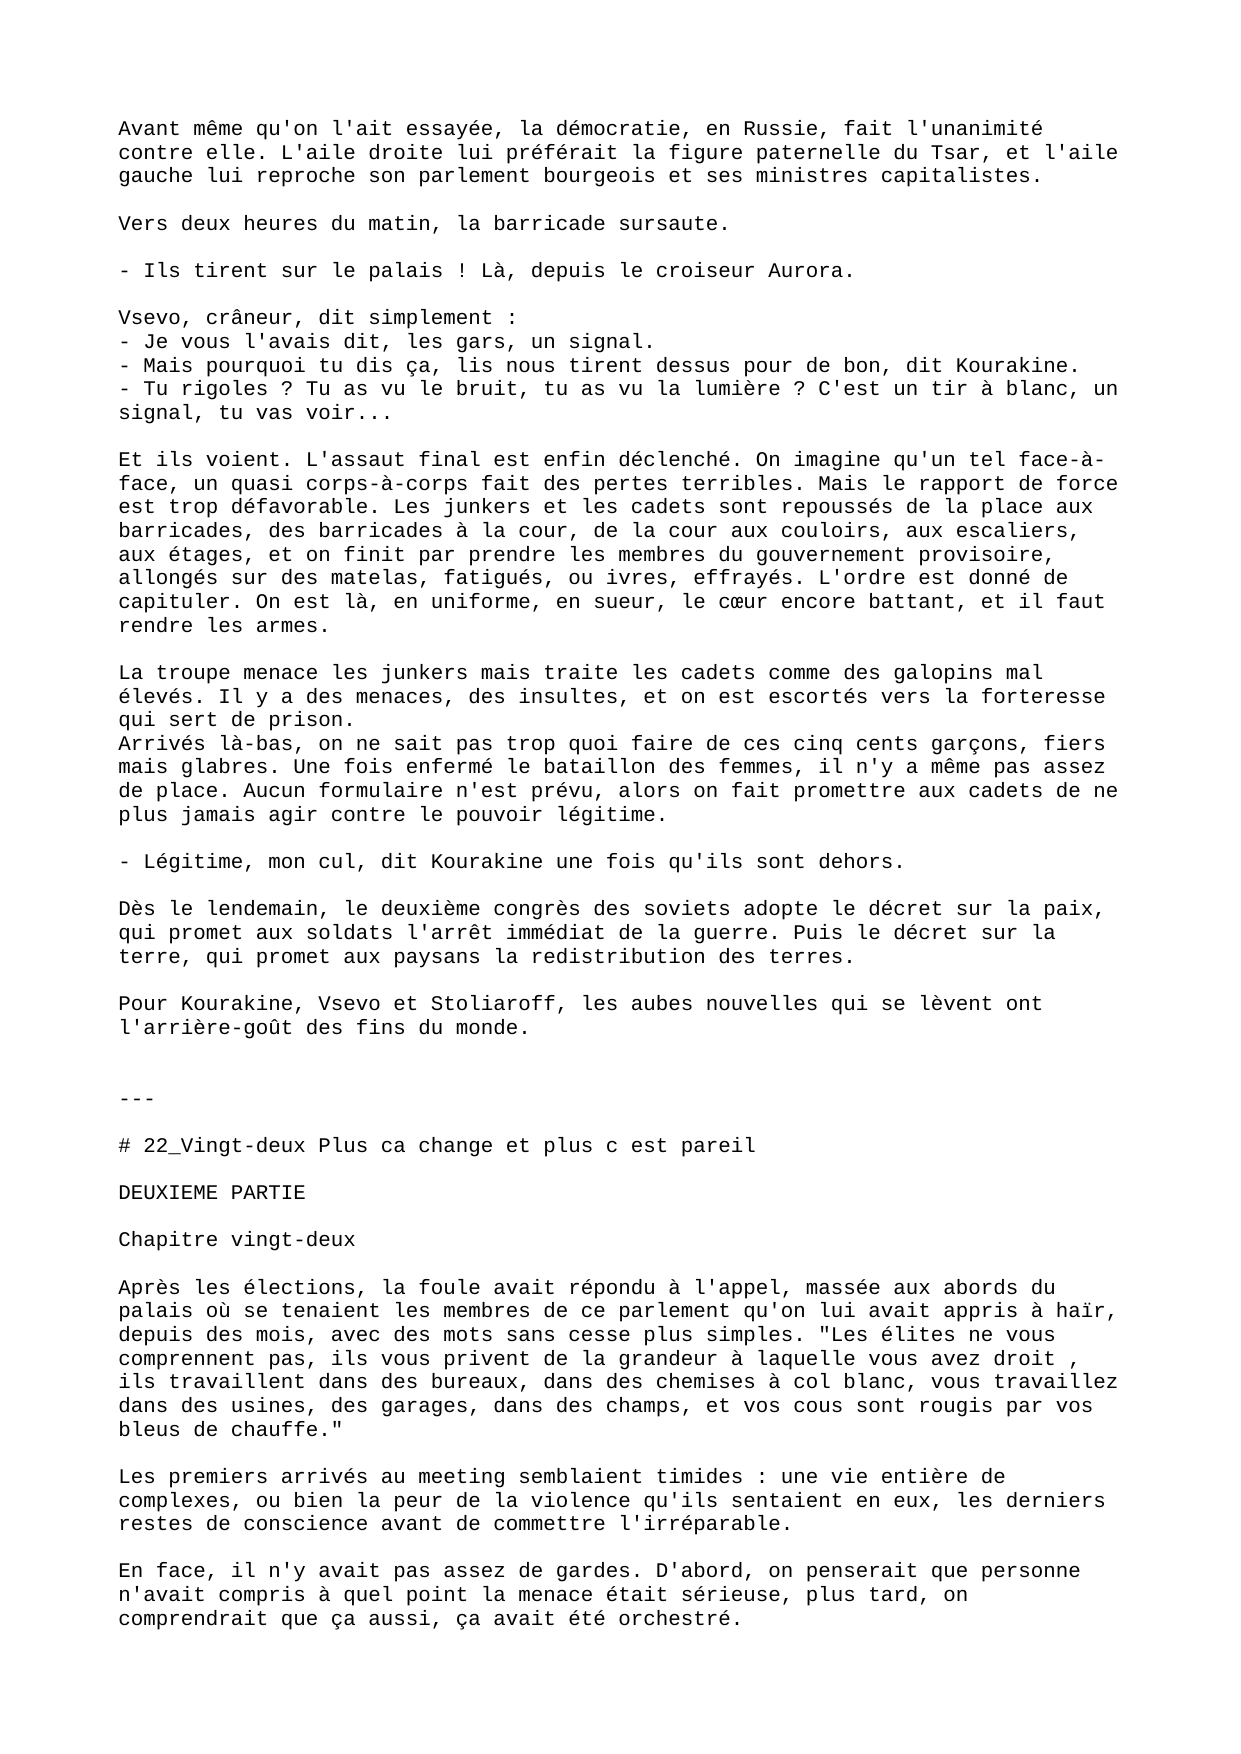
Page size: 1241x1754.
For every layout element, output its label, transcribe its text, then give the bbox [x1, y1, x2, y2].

text Les premiers arrivés au meeting semblaient timides : une vie entière de complexes, ou bien la peur de la violence qu'ils sentaient en eux, les derniers restes de conscience avant de commettre l'irréparable. [118, 1466, 1122, 1537]
text Et ils voient. L'assaut final est enfin déclenché. On imagine qu'un tel face-à-face, un quasi corps-à-corps fait des pertes terribles. Mais le rapport de force est trop défavorable. Les junkers et les cadets sont repoussés de la place aux barricades, des barricades à la cour, de la cour aux couloirs, aux escaliers, aux étages, et on finit par prendre les membres du gouvernement provisoire, allongés sur des matelas, fatigués, ou ivres, effrayés. L'ordre est donné de capituler. On est là, en uniforme, en sueur, le cœur encore battant, et il faut rendre les armes. [118, 449, 1122, 638]
text - Tu rigoles ? Tu as vu le bruit, tu as vu la lumière ? C'est un tir à blanc, un signal, tu vas voir... [118, 378, 1122, 426]
text DEUXIEME PARTIE [118, 1182, 1122, 1206]
text - Ils tirent sur le palais ! Là, depuis le croiseur Aurora. [118, 260, 1122, 284]
text --- [118, 1088, 1122, 1111]
text La troupe menace les junkers mais traite les cadets comme des galopins mal élevés. Il y a des menaces, des insultes, et on est escortés vers la forteresse qui sert de prison. [118, 662, 1122, 733]
text Chapitre vingt-deux [118, 1229, 1122, 1253]
text # 22_Vingt-deux Plus ca change et plus c est pareil [118, 1135, 1122, 1158]
text - Légitime, mon cul, dit Kourakine une fois qu'ils sont dehors. [118, 851, 1122, 875]
text Après les élections, la foule avait répondu à l'appel, massée aux abords du palais où se tenaient les membres de ce parlement qu'on lui avait appris à haïr, depuis des mois, avec des mots sans cesse plus simples. "Les élites ne vous comprennent pas, ils vous privent de la grandeur à laquelle vous avez droit , ils travaillent dans des bureaux, dans des chemises à col blanc, vous travaillez dans des usines, des garages, dans des champs, et vos cous sont rougis par vos bleus de chauffe." [118, 1277, 1122, 1442]
text Pour Kourakine, Vsevo et Stoliaroff, les aubes nouvelles qui se lèvent ont l'arrière-goût des fins du monde. [118, 993, 1122, 1040]
text Vers deux heures du matin, la barricade sursaute. [118, 213, 1122, 236]
text En face, il n'y avait pas assez de gardes. D'abord, on penserait que personne n'avait compris à quel point la menace était sérieuse, plus tard, on comprendrait que ça aussi, ça avait été orchestré. [118, 1561, 1122, 1631]
text Arrivés là-bas, on ne sait pas trop quoi faire de ces cinq cents garçons, fiers mais glabres. Une fois enfermé le bataillon des femmes, il n'y a même pas assez de place. Aucun formulaire n'est prévu, alors on fait promettre aux cadets de ne plus jamais agir contre le pouvoir légitime. [118, 733, 1122, 827]
text - Mais pourquoi tu dis ça, lis nous tirent dessus pour de bon, dit Kourakine. [118, 354, 1122, 378]
text - Je vous l'avais dit, les gars, un signal. [118, 331, 1122, 354]
text Dès le lendemain, le deuxième congrès des soviets adopte le décret sur la paix, qui promet aux soldats l'arrêt immédiat de la guerre. Puis le décret sur la terre, qui promet aux paysans la redistribution des terres. [118, 898, 1122, 969]
text Vsevo, crâneur, dit simplement : [118, 307, 1122, 331]
text Avant même qu'on l'ait essayée, la démocratie, en Russie, fait l'unanimité contre elle. L'aile droite lui préférait la figure paternelle du Tsar, et l'aile gauche lui reproche son parlement bourgeois et ses ministres capitalistes. [118, 118, 1122, 189]
